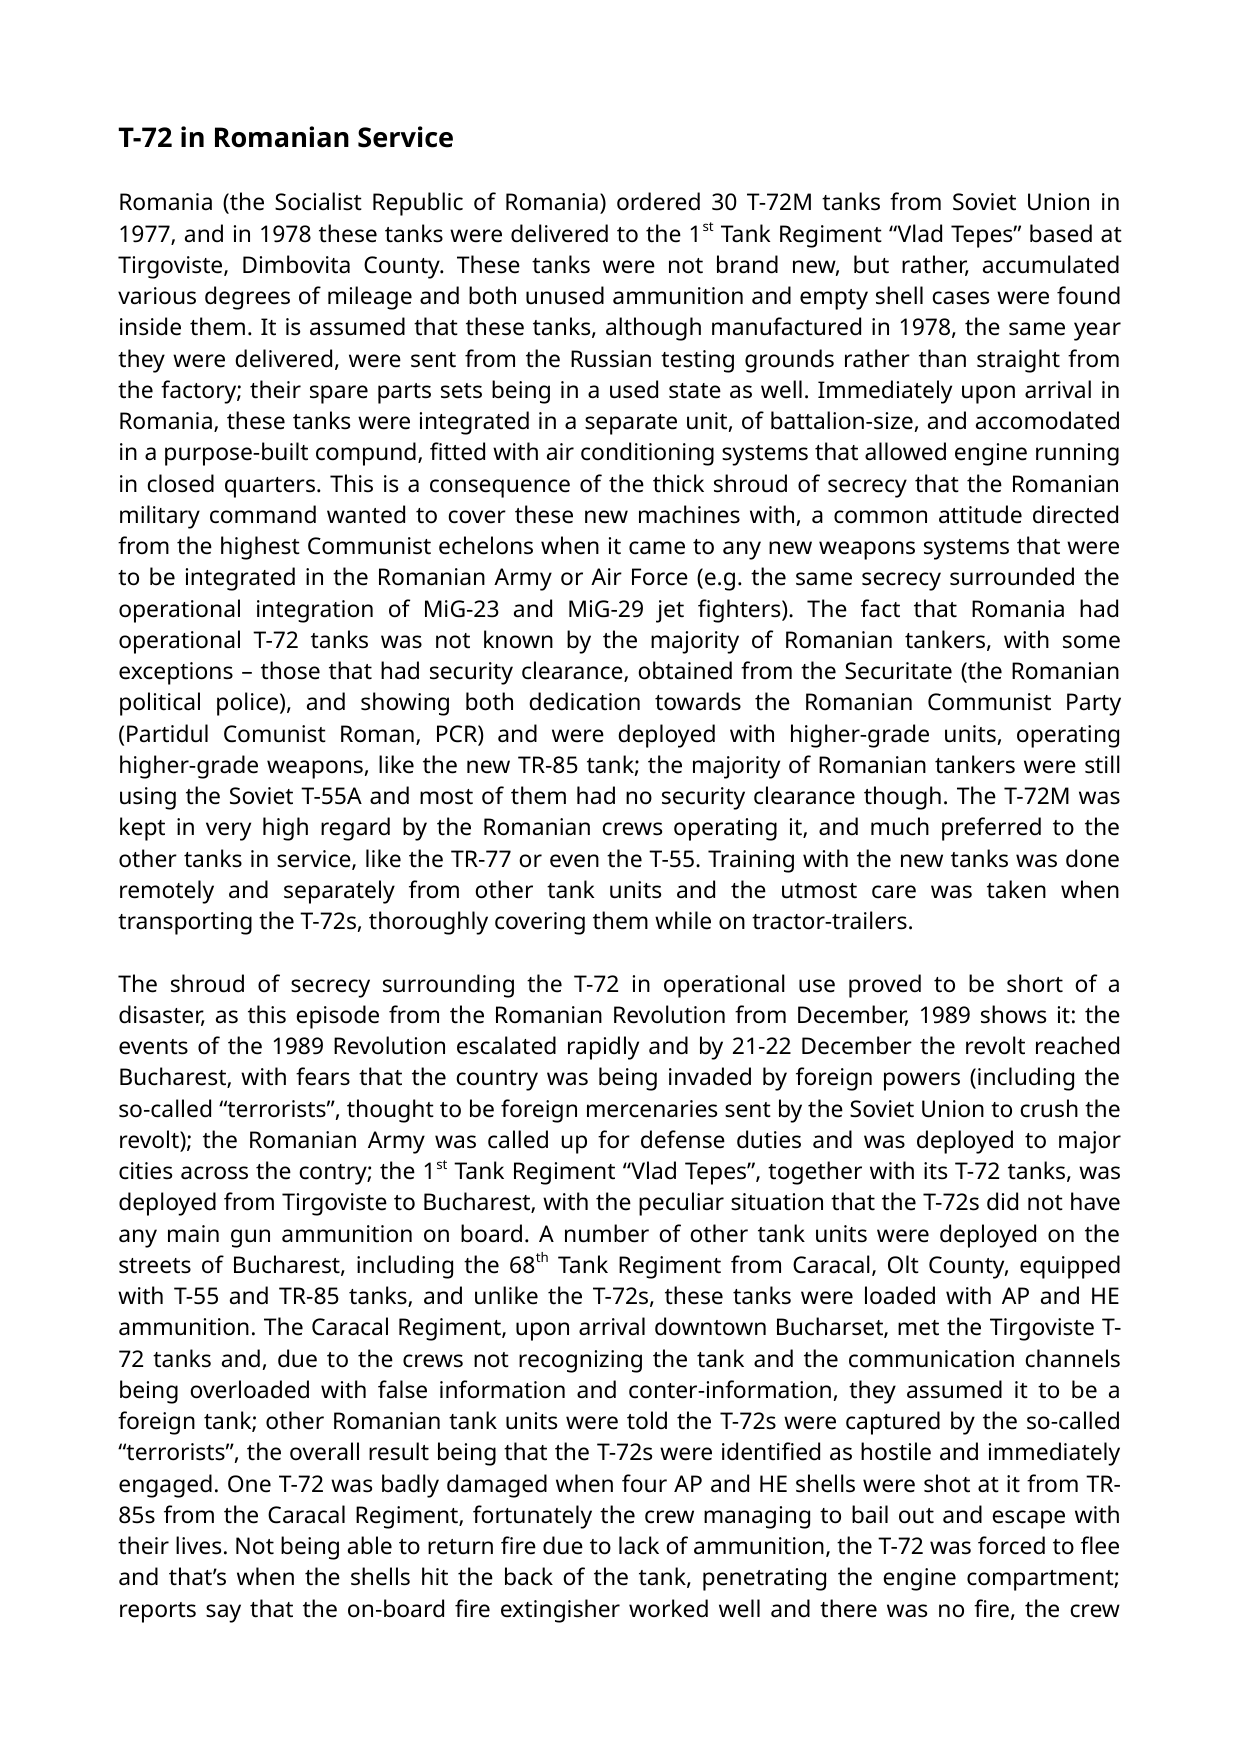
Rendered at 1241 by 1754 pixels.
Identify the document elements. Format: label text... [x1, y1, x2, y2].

text The shroud of secrecy surrounding the T-72 in operational use proved to be short of a disaster, as this episode from the Romanian Revolution from December, 1989 shows it: the events of the 1989 Revolution escalated rapidly and by 21-22 December the revolt reached Bucharest, with fears that the country was being invaded by foreign powers (including the so-called “terrorists”, thought to be foreign mercenaries sent by the Soviet Union to crush the revolt); the Romanian Army was called up for defense duties and was deployed to major cities across the contry; the 1st Tank Regiment “Vlad Tepes”, together with its T-72 tanks, was deployed from Tirgoviste to Bucharest, with the peculiar situation that the T-72s did not have any main gun ammunition on board. A number of other tank units were deployed on the streets of Bucharest, including the 68th Tank Regiment from Caracal, Olt County, equipped with T-55 and TR-85 tanks, and unlike the T-72s, these tanks were loaded with AP and HE ammunition. The Caracal Regiment, upon arrival downtown Bucharset, met the Tirgoviste T-72 tanks and, due to the crews not recognizing the tank and the communication channels being overloaded with false information and conter-information, they assumed it to be a foreign tank; other Romanian tank units were told the T-72s were captured by the so-called “terrorists”, the overall result being that the T-72s were identified as hostile and immediately engaged. One T-72 was badly damaged when four AP and HE shells were shot at it from TR-85s from the Caracal Regiment, fortunately the crew managing to bail out and escape with their lives. Not being able to return fire due to lack of ammunition, the T-72 was forced to flee and that’s when the shells hit the back of the tank, penetrating the engine compartment; reports say that the on-board fire extingisher worked well and there was no fire, the crew [118, 967, 1122, 1624]
text Romania (the Socialist Republic of Romania) ordered 30 T-72M tanks from Soviet Union in 1977, and in 1978 these tanks were delivered to the 1st Tank Regiment “Vlad Tepes” based at Tirgoviste, Dimbovita County. These tanks were not brand new, but rather, accumulated various degrees of mileage and both unused ammunition and empty shell cases were found inside them. It is assumed that these tanks, although manufactured in 1978, the same year they were delivered, were sent from the Russian testing grounds rather than straight from the factory; their spare parts sets being in a used state as well. Immediately upon arrival in Romania, these tanks were integrated in a separate unit, of battalion-size, and accomodated in a purpose-built compund, fitted with air conditioning systems that allowed engine running in closed quarters. This is a consequence of the thick shroud of secrecy that the Romanian military command wanted to cover these new machines with, a common attitude directed from the highest Communist echelons when it came to any new weapons systems that were to be integrated in the Romanian Army or Air Force (e.g. the same secrecy surrounded the operational integration of MiG-23 and MiG-29 jet fighters). The fact that Romania had operational T-72 tanks was not known by the majority of Romanian tankers, with some exceptions – those that had security clearance, obtained from the Securitate (the Romanian political police), and showing both dedication towards the Romanian Communist Party (Partidul Comunist Roman, PCR) and were deployed with higher-grade units, operating higher-grade weapons, like the new TR-85 tank; the majority of Romanian tankers were still using the Soviet T-55A and most of them had no security clearance though. The T-72M was kept in very high regard by the Romanian crews operating it, and much preferred to the other tanks in service, like the TR-77 or even the T-55. Training with the new tanks was done remotely and separately from other tank units and the utmost care was taken when transporting the T-72s, thoroughly covering them while on tractor-trailers. [118, 186, 1122, 936]
text T-72 in Romanian Service [118, 118, 1122, 155]
